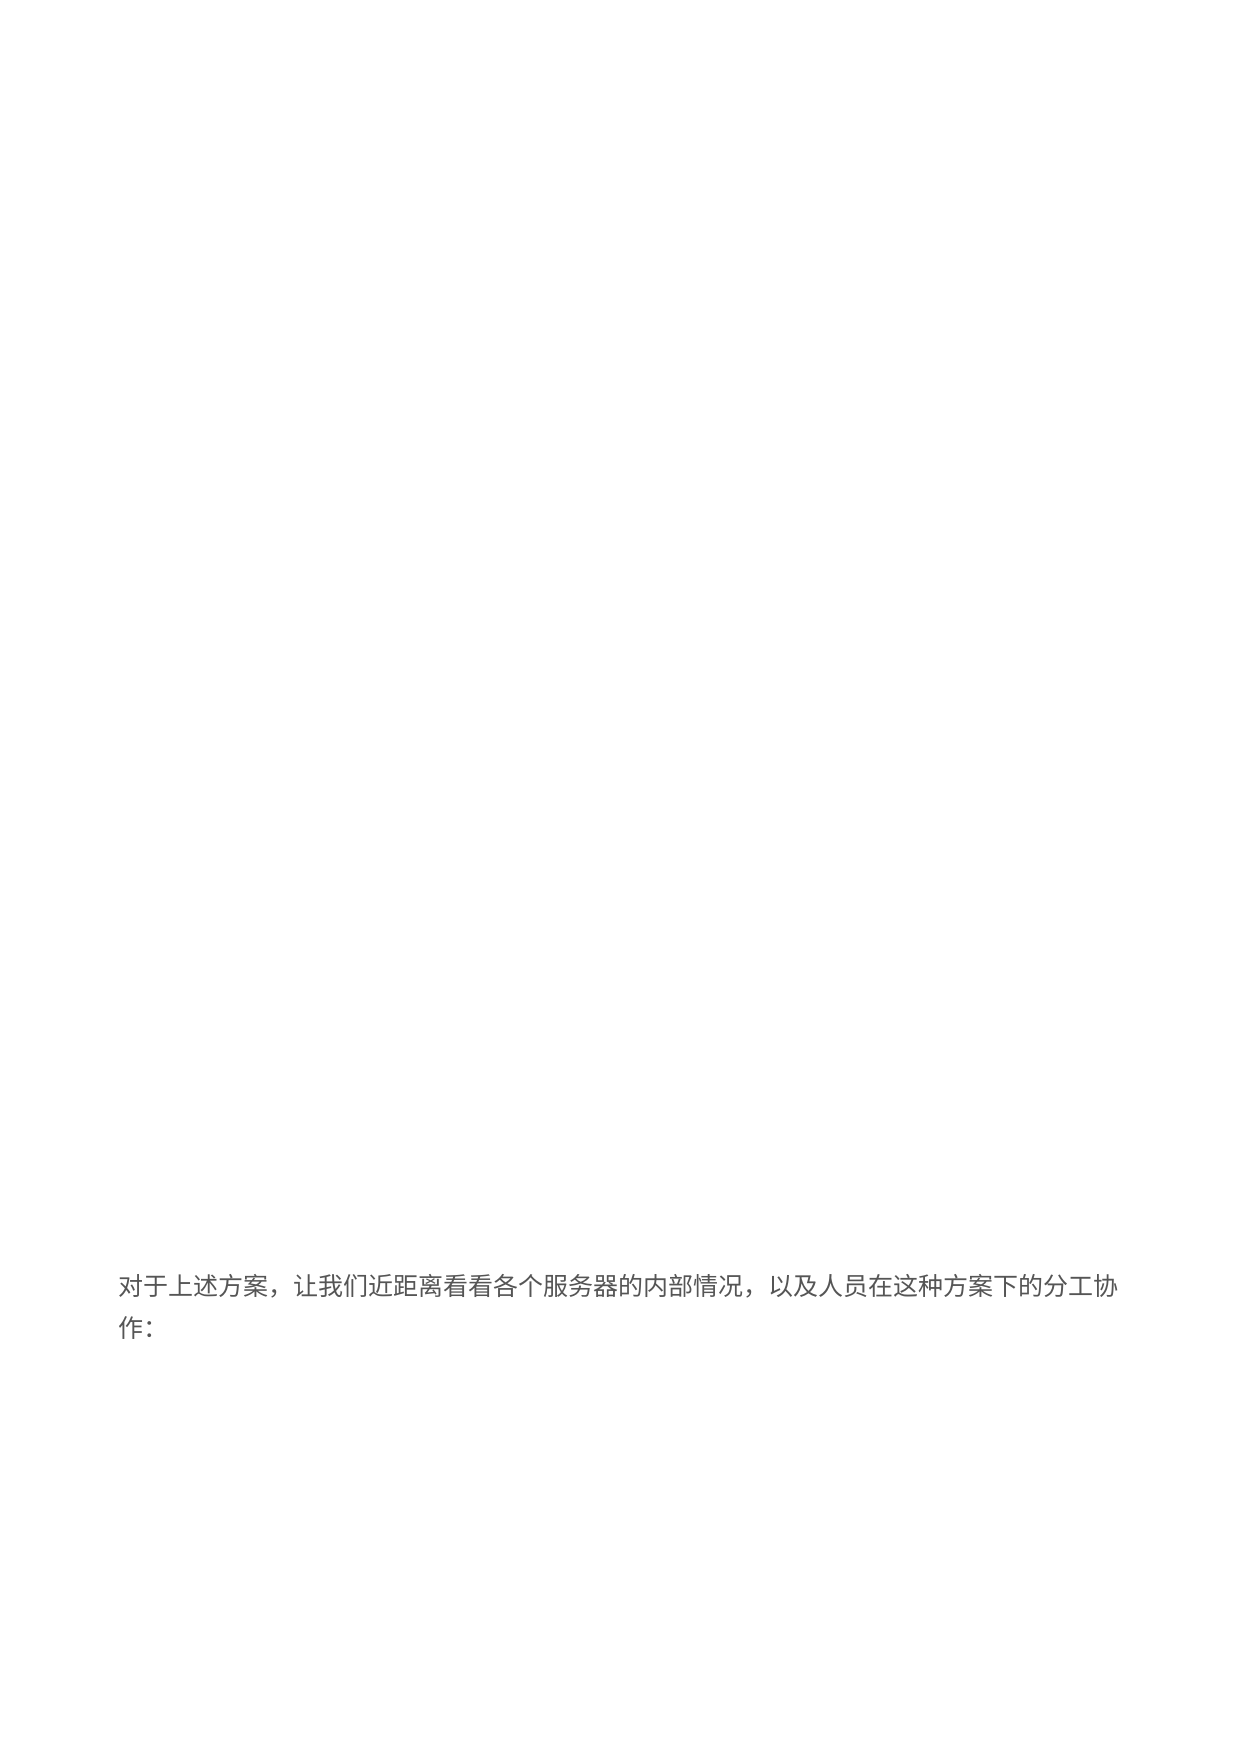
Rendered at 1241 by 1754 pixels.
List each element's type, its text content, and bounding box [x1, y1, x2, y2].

text 对于上述方案，让我们近距离看看各个服务器的内部情况，以及人员在这种方案下的分工协作： [118, 1260, 1122, 1345]
